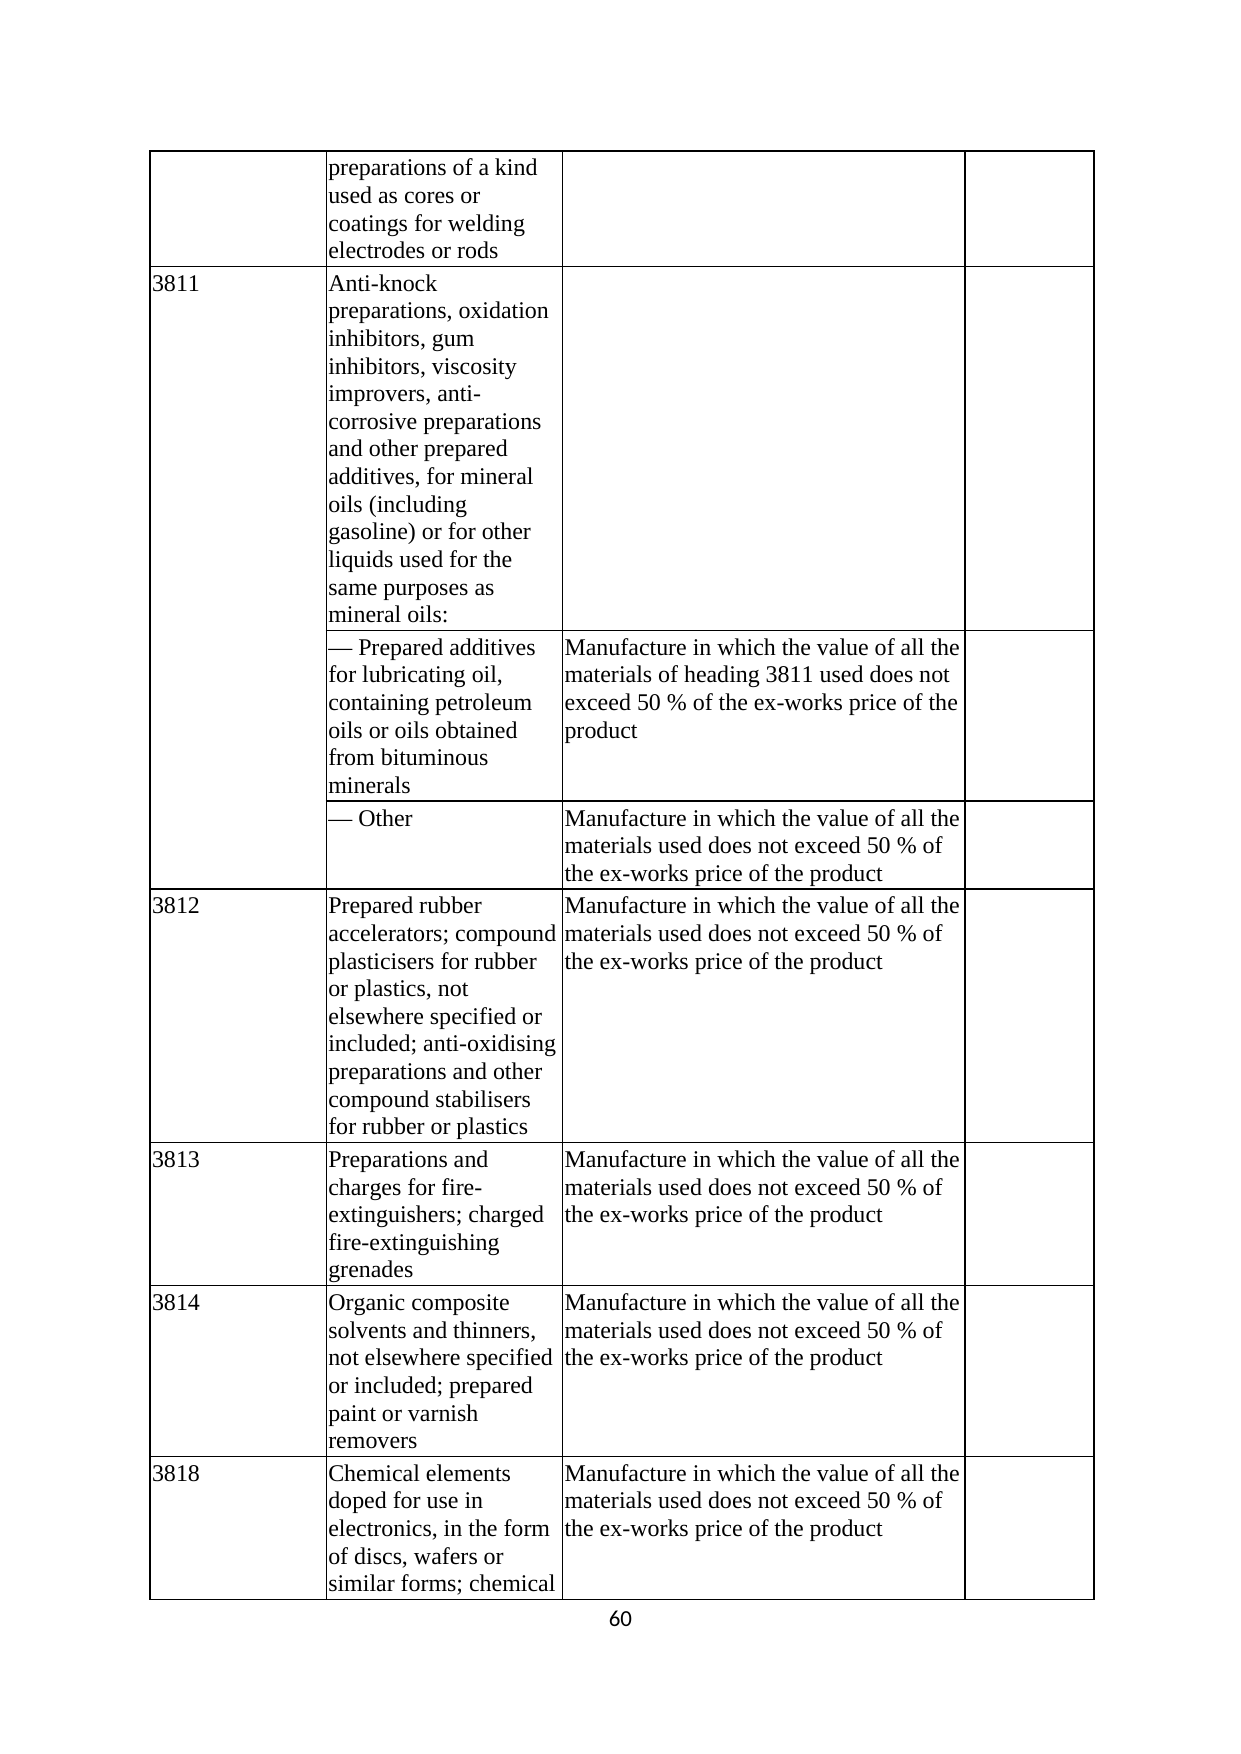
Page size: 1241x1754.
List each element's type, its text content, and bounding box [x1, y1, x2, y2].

table_cell [966, 802, 1093, 888]
table_cell [966, 631, 1093, 800]
table_cell Prepared rubber accelerators; compound plasticisers for rubber or plastics, not elsewhere specified or included; anti-oxidising preparations and other compound stabilisers for rubber or plastics [327, 890, 562, 1142]
table_cell Organic composite solvents and thinners, not elsewhere specified or included; prepared paint or varnish removers [327, 1286, 562, 1456]
table_cell [966, 152, 1093, 266]
table_cell Anti-knock preparations, oxidation inhibitors, gum inhibitors, viscosity improvers, anti-corrosive preparations and other prepared additives, for mineral oils (including gasoline) or for other liquids used for the same purposes as mineral oils: [327, 267, 562, 629]
table_cell 3812 [151, 890, 326, 1142]
table_cell Manufacture in which the value of all the materials used does not exceed 50 % of the ex-works price of the product [563, 1457, 964, 1599]
table_cell — Prepared additives for lubricating oil, containing petroleum oils or oils obtained from bituminous minerals [327, 631, 562, 800]
table_cell [966, 1143, 1093, 1285]
table_cell [966, 890, 1093, 1142]
table_cell 3814 [151, 1286, 326, 1456]
table_cell [966, 1286, 1093, 1456]
table_cell [563, 152, 964, 266]
table_cell Manufacture in which the value of all the materials used does not exceed 50 % of the ex-works price of the product [563, 890, 964, 1142]
table_cell [966, 267, 1093, 629]
table_cell [563, 267, 964, 629]
table_cell [151, 152, 326, 266]
table_cell — Other [327, 802, 562, 888]
table_cell Manufacture in which the value of all the materials used does not exceed 50 % of the ex-works price of the product [563, 1286, 964, 1456]
table_cell 3811 [151, 267, 326, 888]
table_cell Manufacture in which the value of all the materials used does not exceed 50 % of the ex-works price of the product [563, 1143, 964, 1285]
table_cell Manufacture in which the value of all the materials used does not exceed 50 % of the ex-works price of the product [563, 802, 964, 888]
table_cell 3818 [151, 1457, 326, 1599]
table_cell 3813 [151, 1143, 326, 1285]
table_cell Chemical elements doped for use in electronics, in the form of discs, wafers or similar forms; chemical [327, 1457, 562, 1599]
table_cell preparations of a kind used as cores or coatings for welding electrodes or rods [327, 152, 562, 266]
table_cell Preparations and charges for fire-extinguishers; charged fire-extinguishing grenades [327, 1143, 562, 1285]
table_cell [966, 1457, 1093, 1599]
table_cell Manufacture in which the value of all the materials of heading 3811 used does not exceed 50 % of the ex-works price of the product [563, 631, 964, 800]
